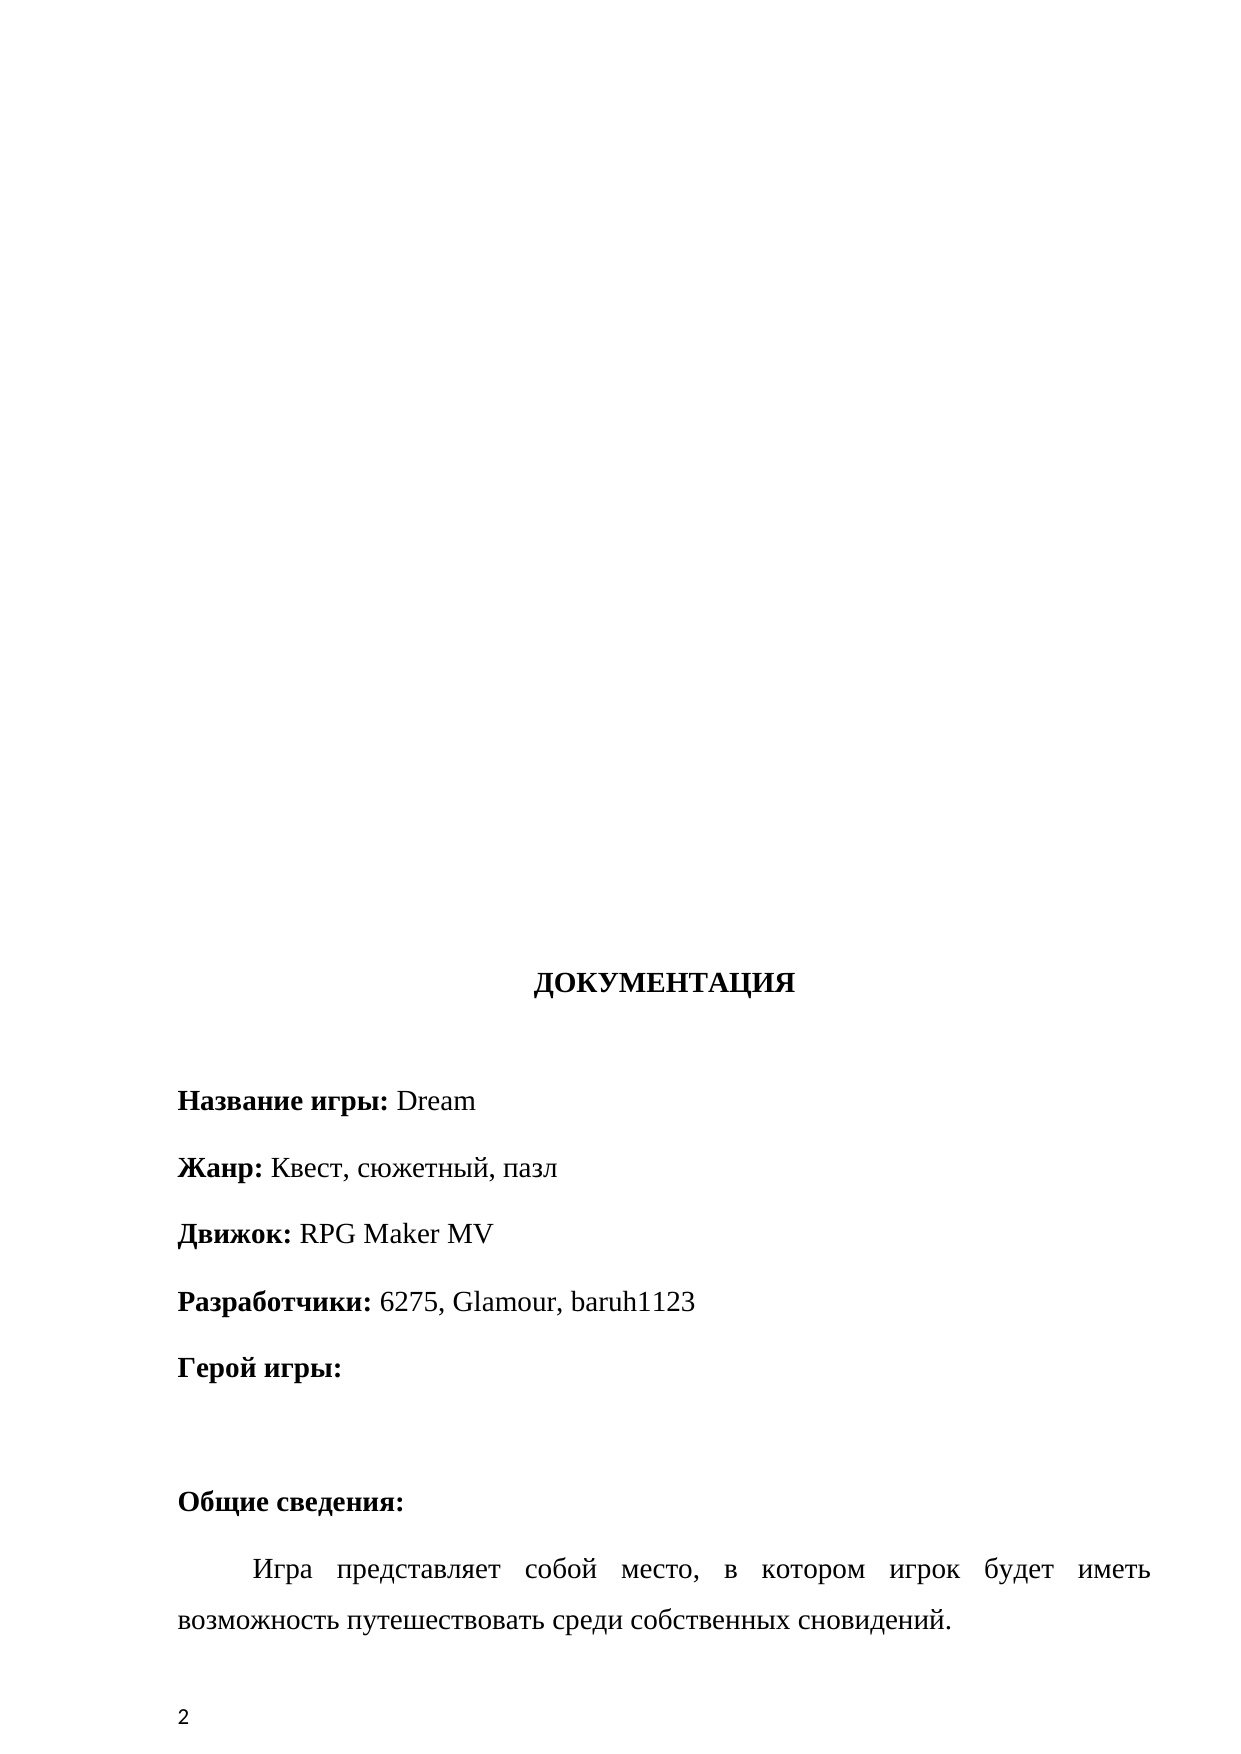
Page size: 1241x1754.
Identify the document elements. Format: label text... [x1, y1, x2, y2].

text Жанр: Квест, сюжетный, пазл [177, 1150, 1152, 1183]
text Игра представляет собой место, в котором игрок будет иметь возможность путешествовать среди собственных сновидений. [177, 1552, 1152, 1635]
text Движок: RPG Maker MV [177, 1217, 1152, 1250]
text Название игры: Dream [177, 1083, 1152, 1116]
text Разработчики: 6275, Glamour, baruh1123 [177, 1284, 1152, 1317]
subtitle ДОКУМЕНТАЦИЯ [177, 965, 1152, 999]
text Общие сведения: [177, 1484, 1152, 1518]
text Герой игры: [177, 1351, 1152, 1384]
